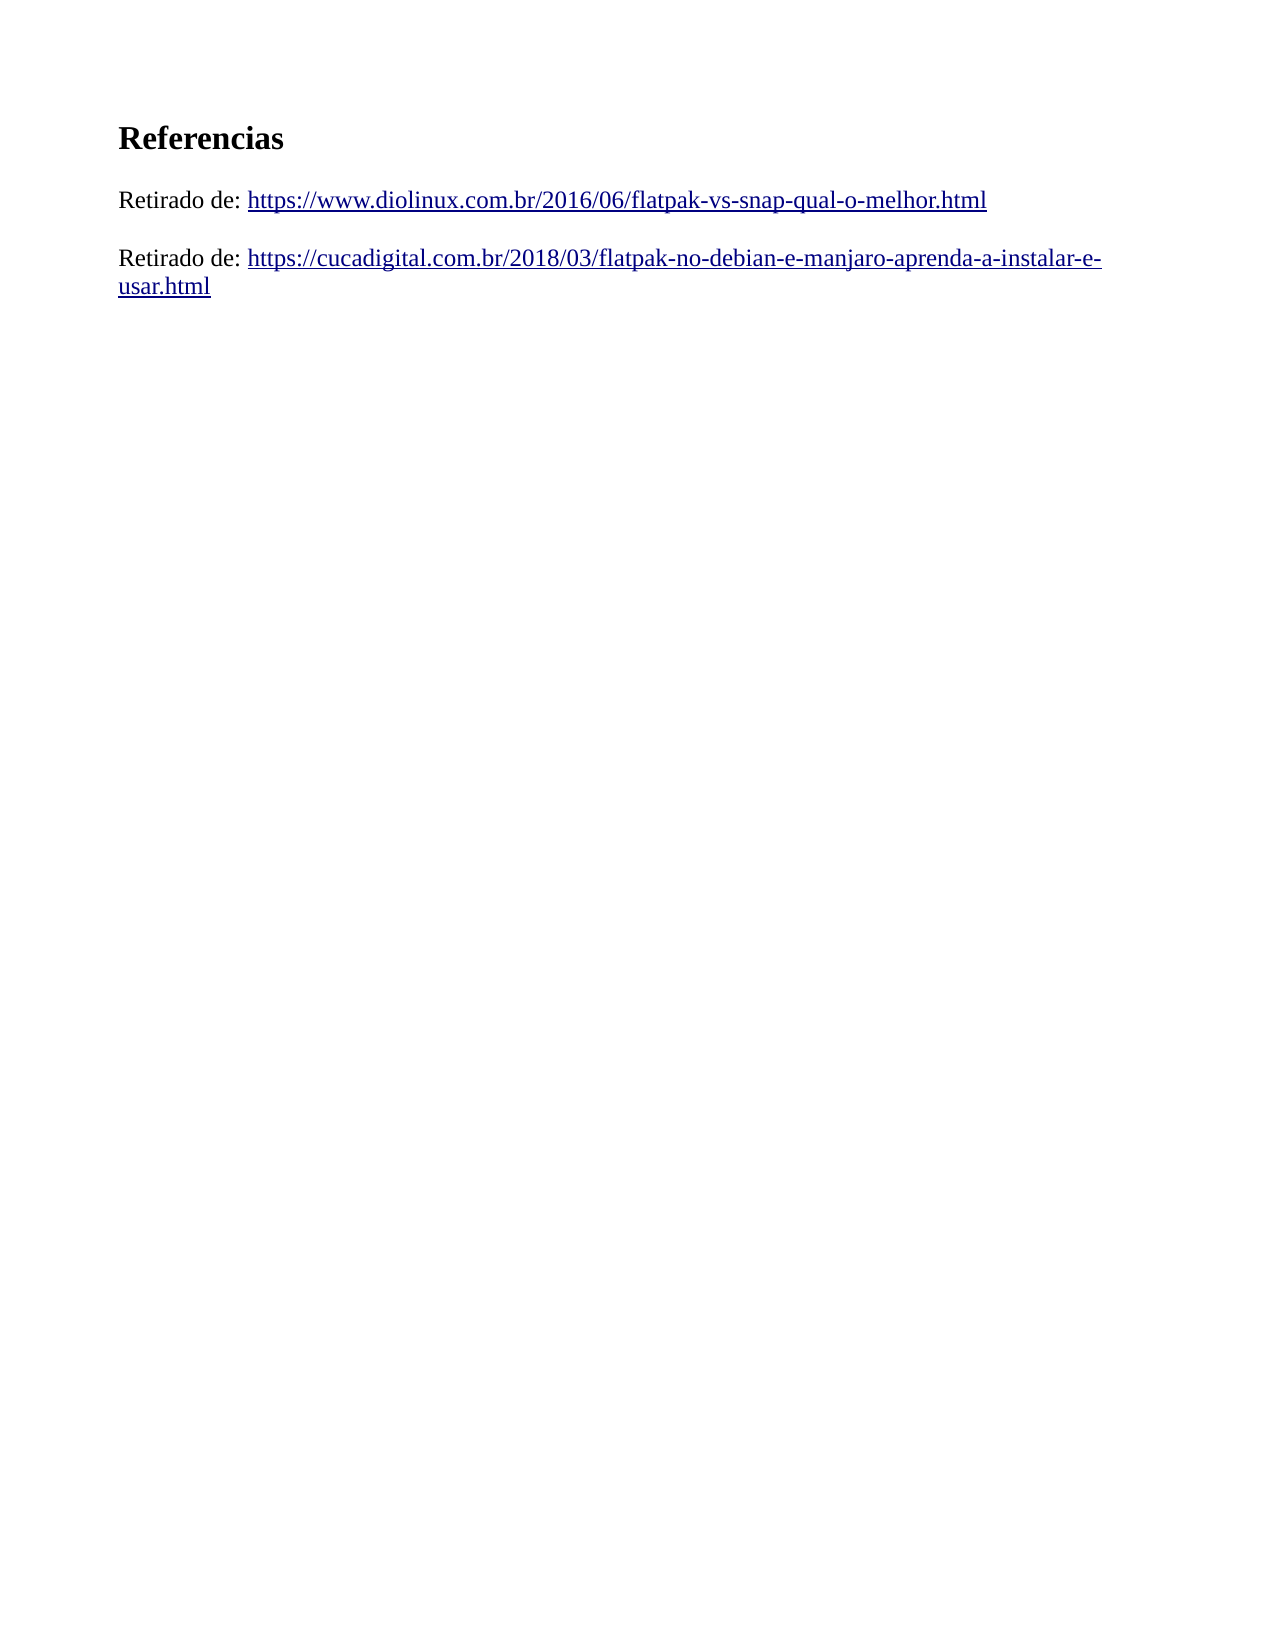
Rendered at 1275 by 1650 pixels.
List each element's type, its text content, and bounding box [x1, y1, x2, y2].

text Retirado de: https://www.diolinux.com.br/2016/06/flatpak-vs-snap-qual-o-melhor.html [118, 185, 1157, 214]
text Referencias [118, 118, 1157, 156]
text Retirado de: https://cucadigital.com.br/2018/03/flatpak-no-debian-e-manjaro-aprenda-a-instalar-e-usar.html [118, 243, 1157, 300]
